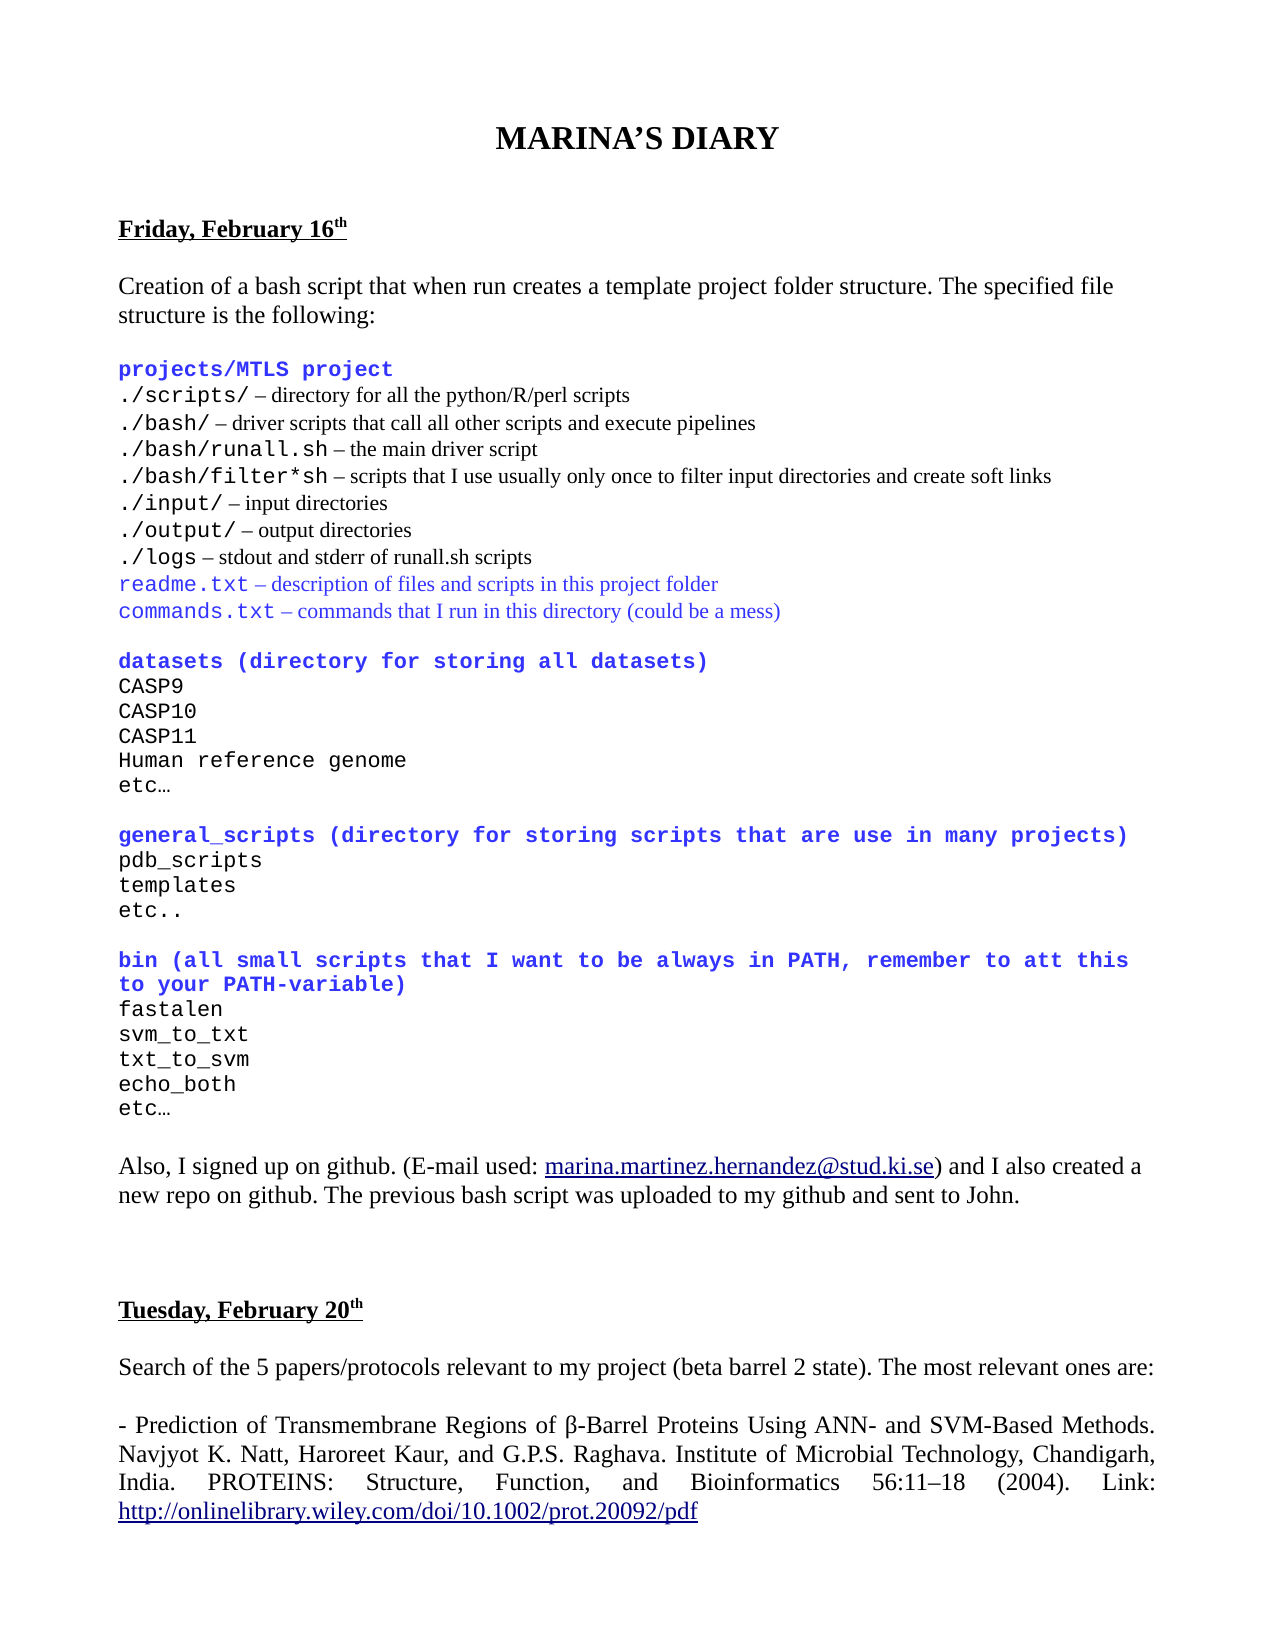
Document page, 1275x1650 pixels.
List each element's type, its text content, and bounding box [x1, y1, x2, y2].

text Also, I signed up on github. (E-mail used: marina.martinez.hernandez@stud.ki.se) and I also created a new repo on github. The previous bash script was uploaded to my github and sent to John. [118, 1151, 1157, 1209]
text txt_to_svm [118, 1048, 1157, 1073]
text etc… [118, 774, 1157, 799]
text Tuesday, February 20th [118, 1295, 1157, 1324]
text Human reference genome [118, 750, 1157, 774]
text Friday, February 16th [118, 214, 1157, 243]
text MARINA’S DIARY [118, 118, 1157, 156]
text templates [118, 874, 1157, 899]
text Creation of a bash script that when run creates a template project folder structure. The specified file structure is the following: [118, 271, 1157, 329]
text CASP9 [118, 675, 1157, 700]
text CASP10 [118, 700, 1157, 725]
text ./input/ – input directories [118, 490, 1157, 517]
text ./bash/ – driver scripts that call all other scripts and execute pipelines [118, 409, 1157, 436]
text ./scripts/ – directory for all the python/R/perl scripts [118, 382, 1157, 409]
text projects/MTLS project [118, 358, 1157, 382]
text ./output/ – output directories [118, 517, 1157, 544]
text svm_to_txt [118, 1023, 1157, 1048]
text fastalen [118, 998, 1157, 1023]
text datasets (directory for storing all datasets) [118, 651, 1157, 675]
text etc… [118, 1098, 1157, 1122]
text ./logs – stdout and stderr of runall.sh scripts [118, 544, 1157, 571]
text Search of the 5 papers/protocols relevant to my project (beta barrel 2 state). The most relevant ones are: [118, 1352, 1157, 1381]
text general_scripts (directory for storing scripts that are use in many projects) [118, 824, 1157, 849]
text commands.txt – commands that I run in this directory (could be a mess) [118, 598, 1157, 625]
text - Prediction of Transmembrane Regions of β-Barrel Proteins Using ANN- and SVM-Based Methods. Navjyot K. Natt, Haroreet Kaur, and G.P.S. Raghava. Institute of Microbial Technology, Chandigarh, India. PROTEINS: Structure, Function, and Bioinformatics 56:11–18 (2004). Link: http://onlinelibrary.wiley.com/doi/10.1002/prot.20092/pdf [118, 1410, 1157, 1525]
text ./bash/runall.sh – the main driver script [118, 436, 1157, 463]
text echo_both [118, 1073, 1157, 1098]
text CASP11 [118, 725, 1157, 750]
text bin (all small scripts that I want to be always in PATH, remember to att this to your PATH-variable) [118, 949, 1157, 998]
text etc.. [118, 899, 1157, 924]
text pdb_scripts [118, 849, 1157, 874]
text readme.txt – description of files and scripts in this project folder [118, 571, 1157, 598]
text ./bash/filter*sh – scripts that I use usually only once to filter input directories and create soft links [118, 463, 1157, 490]
